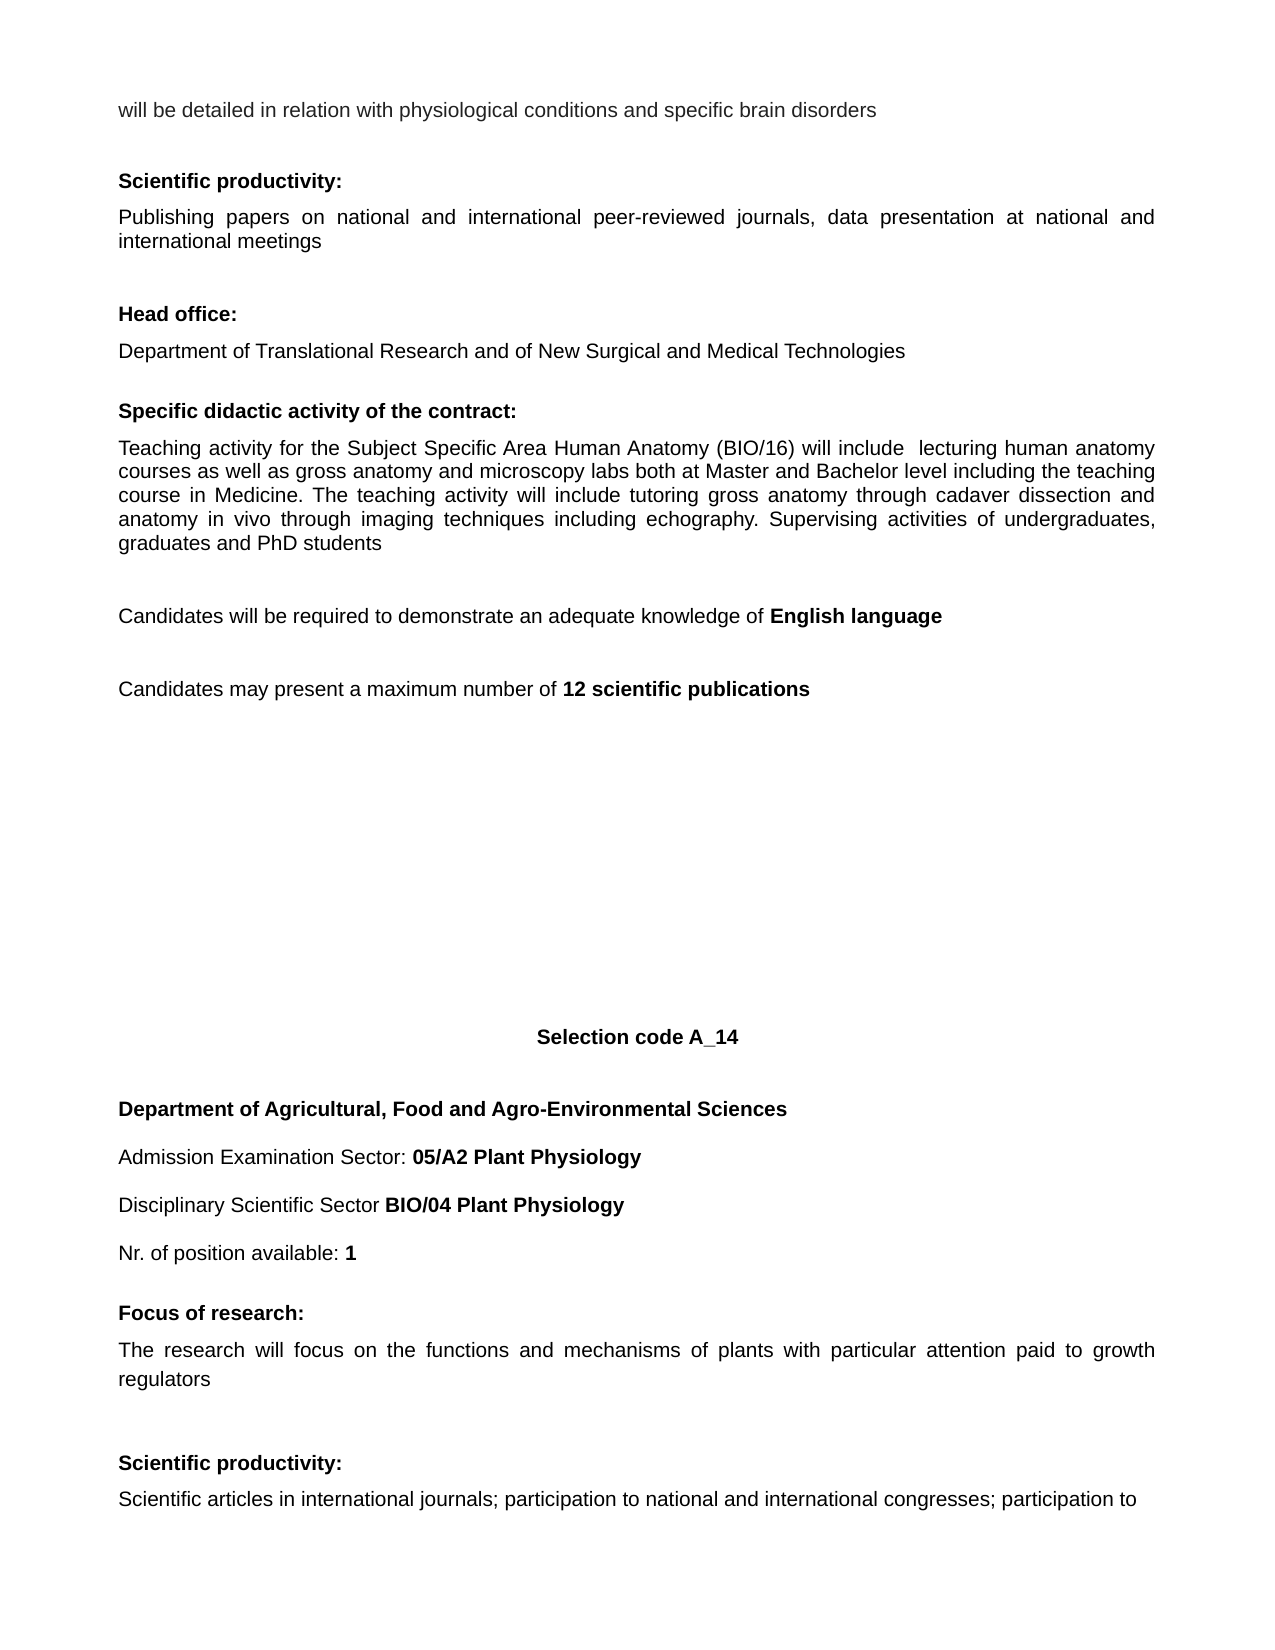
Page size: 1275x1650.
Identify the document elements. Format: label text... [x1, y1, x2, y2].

text Specific didactic activity of the contract: [118, 399, 1157, 423]
text Disciplinary Scientific Sector BIO/04 Plant Physiology [118, 1193, 1157, 1217]
text Selection code A_14 [118, 1025, 1157, 1049]
text Teaching activity for the Subject Specific Area Human Anatomy (BIO/16) will include lecturing human anatomy courses as well as gross anatomy and microscopy labs both at Master and Bachelor level including the teaching course in Medicine. The teaching activity will include tutoring gross anatomy through cadaver dissection and anatomy in vivo through imaging techniques including echography. Supervising activities of undergraduates, graduates and PhD students [118, 435, 1157, 555]
text Scientific productivity: [118, 1451, 1157, 1474]
text Publishing papers on national and international peer-reviewed journals, data presentation at national and international meetings [118, 205, 1157, 253]
text Department of Agricultural, Food and Agro-Environmental Sciences [118, 1097, 1157, 1121]
text The research will focus on the functions and mechanisms of plants with particular attention paid to growth regulators [118, 1338, 1157, 1390]
text Head office: [118, 302, 1157, 326]
text Scientific articles in international journals; participation to national and international congresses; participation to [118, 1487, 1157, 1511]
text Nr. of position available: 1 [118, 1241, 1157, 1265]
text Candidates may present a maximum number of 12 scientific publications [118, 677, 1157, 701]
text Focus of research: [118, 1301, 1157, 1325]
text Admission Examination Sector: 05/A2 Plant Physiology [118, 1145, 1157, 1169]
text Candidates will be required to demonstrate an adequate knowledge of English language [118, 604, 1157, 628]
text Scientific productivity: [118, 169, 1157, 193]
text Department of Translational Research and of New Surgical and Medical Technologies [118, 338, 1157, 362]
text will be detailed in relation with physiological conditions and specific brain disorders [118, 98, 1157, 122]
